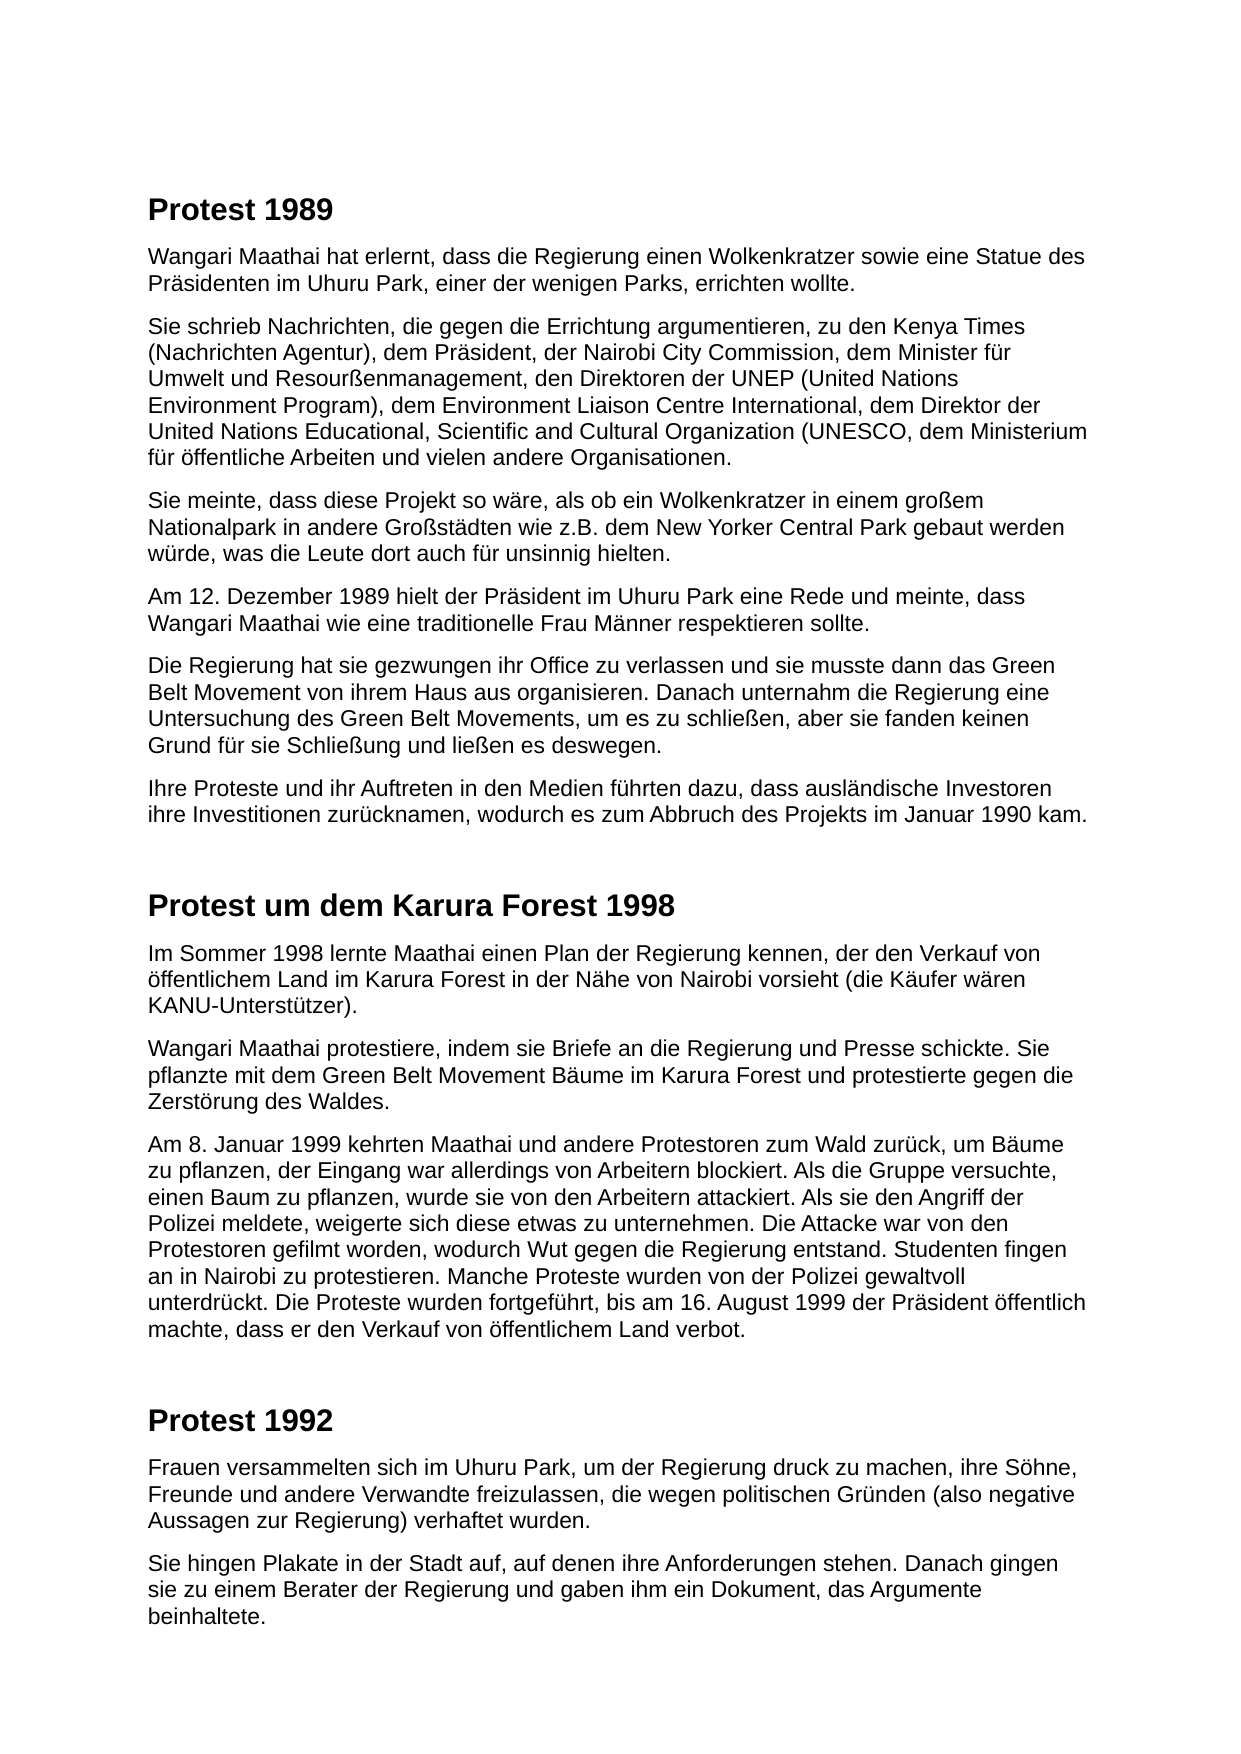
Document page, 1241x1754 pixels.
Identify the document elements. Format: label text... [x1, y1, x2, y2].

text Wangari Maathai protestiere, indem sie Briefe an die Regierung und Presse schickte. Sie pflanzte mit dem Green Belt Movement Bäume im Karura Forest und protestierte gegen die Zerstörung des Waldes. [148, 1035, 1093, 1114]
text Protest um dem Karura Forest 1998 [148, 887, 1093, 923]
text Frauen versammelten sich im Uhuru Park, um der Regierung druck zu machen, ihre Söhne, Freunde und andere Verwandte freizulassen, die wegen politischen Gründen (also negative Aussagen zur Regierung) verhaftet wurden. [148, 1454, 1093, 1533]
text Protest 1989 [148, 191, 1093, 227]
text Sie schrieb Nachrichten, die gegen die Errichtung argumentieren, zu den Kenya Times (Nachrichten Agentur), dem Präsident, der Nairobi City Commission, dem Minister für Umwelt und Resourßenmanagement, den Direktoren der UNEP (United Nations Environment Program), dem Environment Liaison Centre International, dem Direktor der United Nations Educational, Scientific and Cultural Organization (UNESCO, dem Ministerium für öffentliche Arbeiten und vielen andere Organisationen. [148, 313, 1093, 471]
text Protest 1992 [148, 1402, 1093, 1437]
text Am 12. Dezember 1989 hielt der Präsident im Uhuru Park eine Rede und meinte, dass Wangari Maathai wie eine traditionelle Frau Männer respektieren sollte. [148, 583, 1093, 636]
text Sie hingen Plakate in der Stadt auf, auf denen ihre Anforderungen stehen. Danach gingen sie zu einem Berater der Regierung und gaben ihm ein Dokument, das Argumente beinhaltete. [148, 1550, 1093, 1629]
text Die Regierung hat sie gezwungen ihr Office zu verlassen und sie musste dann das Green Belt Movement von ihrem Haus aus organisieren. Danach unternahm die Regierung eine Untersuchung des Green Belt Movements, um es zu schließen, aber sie fanden keinen Grund für sie Schließung und ließen es deswegen. [148, 652, 1093, 758]
text Wangari Maathai hat erlernt, dass die Regierung einen Wolkenkratzer sowie eine Statue des Präsidenten im Uhuru Park, einer der wenigen Parks, errichten wollte. [148, 243, 1093, 296]
text Am 8. Januar 1999 kehrten Maathai und andere Protestoren zum Wald zurück, um Bäume zu pflanzen, der Eingang war allerdings von Arbeitern blockiert. Als die Gruppe versuchte, einen Baum zu pflanzen, wurde sie von den Arbeitern attackiert. Als sie den Angriff der Polizei meldete, weigerte sich diese etwas zu unternehmen. Die Attacke war von den Protestoren gefilmt worden, wodurch Wut gegen die Regierung entstand. Studenten fingen an in Nairobi zu protestieren. Manche Proteste wurden von der Polizei gewaltvoll unterdrückt. Die Proteste wurden fortgeführt, bis am 16. August 1999 der Präsident öffentlich machte, dass er den Verkauf von öffentlichem Land verbot. [148, 1131, 1093, 1342]
text Sie meinte, dass diese Projekt so wäre, als ob ein Wolkenkratzer in einem großem Nationalpark in andere Großstädten wie z.B. dem New Yorker Central Park gebaut werden würde, was die Leute dort auch für unsinnig hielten. [148, 487, 1093, 566]
text Im Sommer 1998 lernte Maathai einen Plan der Regierung kennen, der den Verkauf von öffentlichem Land im Karura Forest in der Nähe von Nairobi vorsieht (die Käufer wären KANU-Unterstützer). [148, 939, 1093, 1019]
text Ihre Proteste und ihr Auftreten in den Medien führten dazu, dass ausländische Investoren ihre Investitionen zurücknamen, wodurch es zum Abbruch des Projekts im Januar 1990 kam. [148, 774, 1093, 827]
